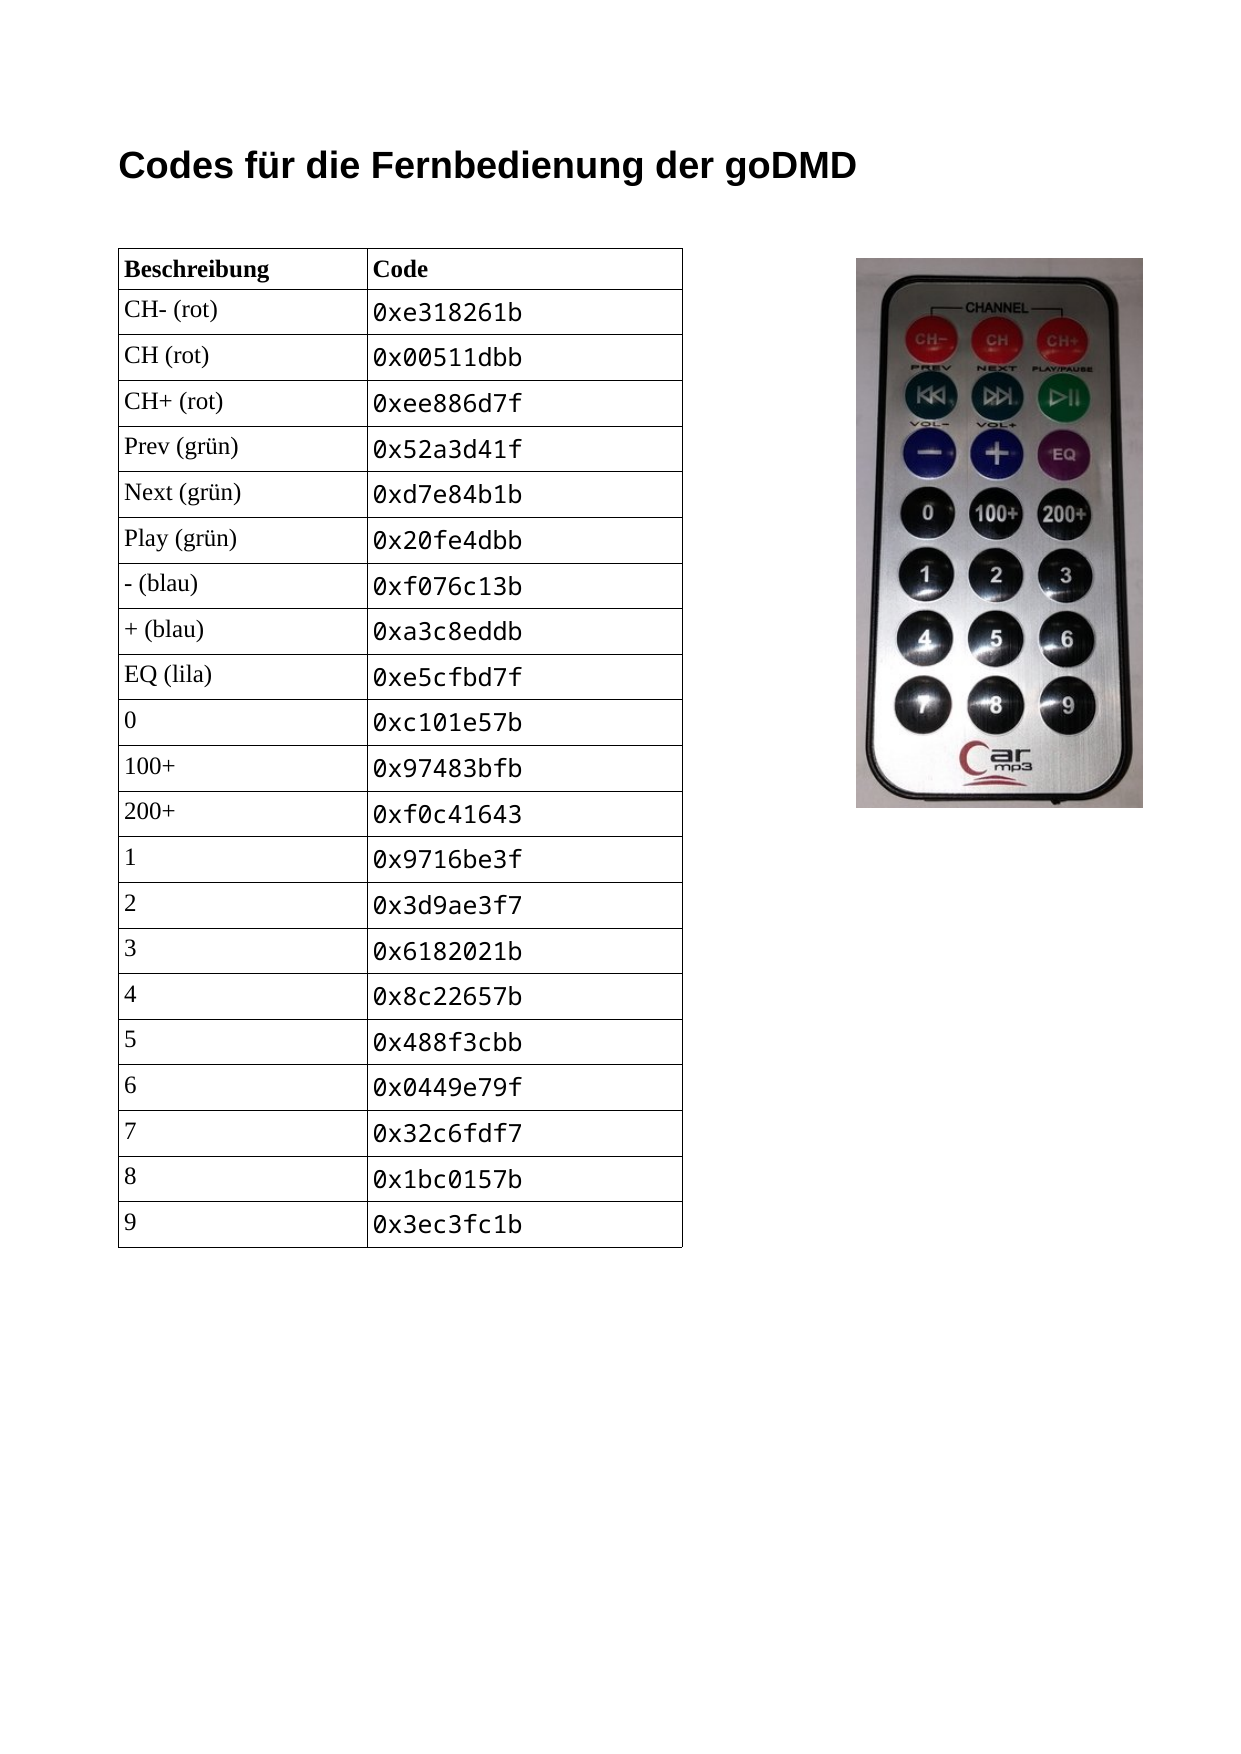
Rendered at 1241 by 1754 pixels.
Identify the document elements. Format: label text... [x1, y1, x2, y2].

table_cell 0 [119, 700, 367, 745]
table_cell 5 [119, 1020, 367, 1064]
table_cell 0x00511dbb [368, 335, 682, 380]
table_header Beschreibung [119, 249, 367, 289]
table_cell 0x0449e79f [368, 1065, 682, 1110]
table_cell 0x3d9ae3f7 [368, 883, 682, 927]
table_cell 6 [119, 1065, 367, 1110]
subtitle Codes für die Fernbedienung der goDMD [118, 143, 1122, 187]
table_cell CH (rot) [119, 335, 367, 380]
table_cell 0x488f3cbb [368, 1020, 682, 1064]
table_cell 2 [119, 883, 367, 927]
table_header Code [368, 249, 682, 289]
table_cell 0x97483bfb [368, 746, 682, 791]
table_cell Next (grün) [119, 472, 367, 517]
table_cell 0x52a3d41f [368, 427, 682, 471]
picture [856, 258, 1143, 808]
table_cell 9 [119, 1202, 367, 1247]
table_cell 100+ [119, 746, 367, 791]
table_cell CH+ (rot) [119, 381, 367, 426]
table_cell 0xf0c41643 [368, 792, 682, 836]
table_cell CH- (rot) [119, 290, 367, 334]
table_cell 1 [119, 837, 367, 882]
table_cell 0x20fe4dbb [368, 518, 682, 562]
table_cell 0x6182021b [368, 929, 682, 973]
table_cell 0x32c6fdf7 [368, 1111, 682, 1156]
table_cell 0xc101e57b [368, 700, 682, 745]
table_cell 0xe5cfbd7f [368, 655, 682, 699]
table_cell 7 [119, 1111, 367, 1156]
table_cell 0x1bc0157b [368, 1157, 682, 1201]
table_cell 8 [119, 1157, 367, 1201]
table_cell 3 [119, 929, 367, 973]
table_cell 0x3ec3fc1b [368, 1202, 682, 1247]
table_cell Prev (grün) [119, 427, 367, 471]
table_cell 0xf076c13b [368, 564, 682, 608]
table_cell EQ (lila) [119, 655, 367, 699]
table_cell 4 [119, 974, 367, 1019]
table_cell + (blau) [119, 609, 367, 654]
table_cell 0x9716be3f [368, 837, 682, 882]
table_cell 0xa3c8eddb [368, 609, 682, 654]
table_cell Play (grün) [119, 518, 367, 562]
table_cell - (blau) [119, 564, 367, 608]
table_cell 0x8c22657b [368, 974, 682, 1019]
table_cell 0xe318261b [368, 290, 682, 334]
table_cell 0xee886d7f [368, 381, 682, 426]
table_cell 200+ [119, 792, 367, 836]
table_cell 0xd7e84b1b [368, 472, 682, 517]
